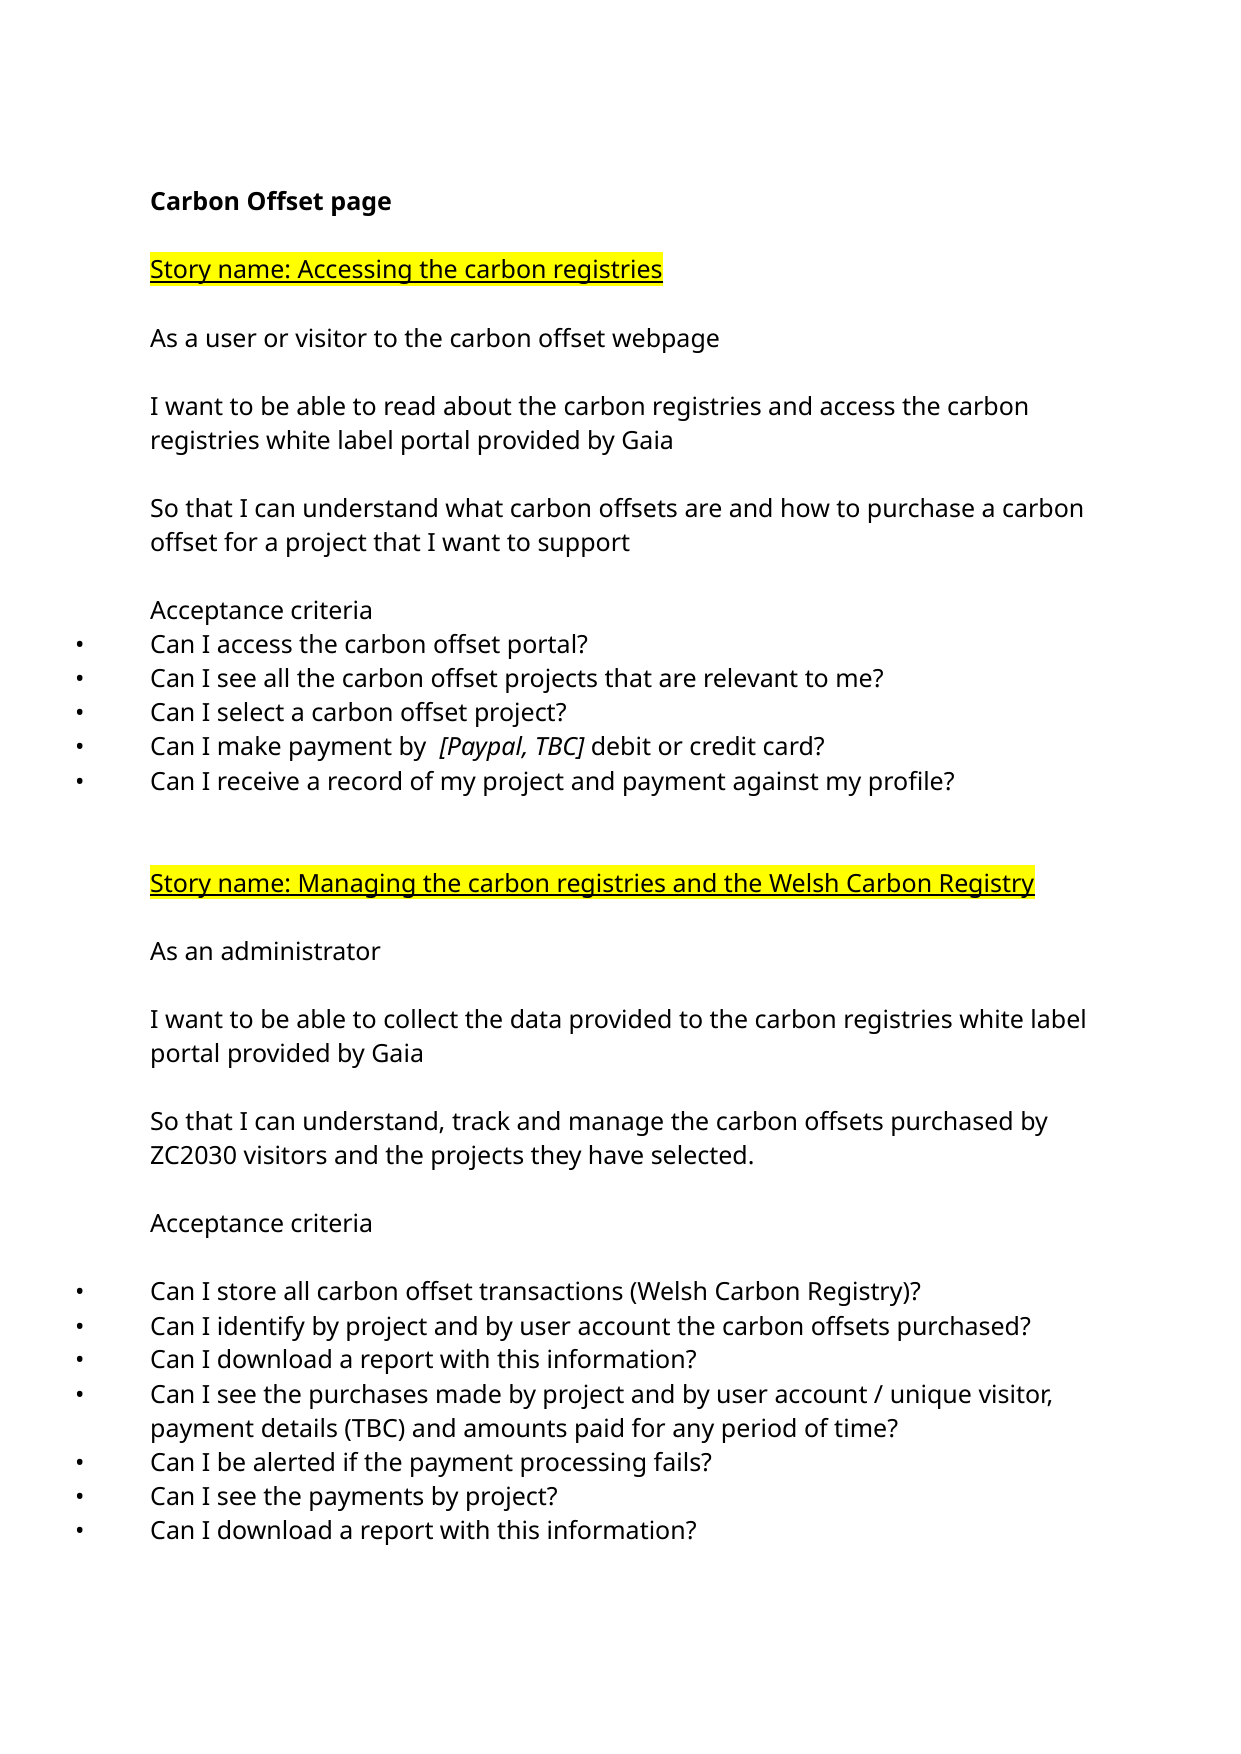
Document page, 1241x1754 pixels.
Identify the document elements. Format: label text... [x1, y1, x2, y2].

list Can I see all the carbon offset projects that are relevant to me? [75, 661, 1090, 695]
text I want to be able to collect the data provided to the carbon registries white label portal provided by Gaia [150, 1002, 1090, 1070]
list Can I access the carbon offset portal? [75, 627, 1090, 661]
list Can I identify by project and by user account the carbon offsets purchased? [75, 1308, 1090, 1342]
text Story name: Managing the carbon registries and the Welsh Carbon Registry [150, 865, 1090, 899]
list Can I see the purchases made by project and by user account / unique visitor, payment details (TBC) and amounts paid for any period of time? [75, 1376, 1090, 1444]
text I want to be able to read about the carbon registries and access the carbon registries white label portal provided by Gaia [150, 388, 1090, 457]
text Acceptance criteria [150, 593, 1090, 627]
list Can I receive a record of my project and payment against my profile? [75, 763, 1090, 797]
text As an administrator [150, 933, 1090, 967]
list Can I be alerted if the payment processing fails? [75, 1444, 1090, 1478]
text Carbon Offset page [150, 184, 1090, 218]
list Can I download a report with this information? [75, 1512, 1090, 1547]
text So that I can understand what carbon offsets are and how to purchase a carbon offset for a project that I want to support [150, 491, 1090, 559]
list Can I select a carbon offset project? [75, 695, 1090, 729]
text So that I can understand, track and manage the carbon offsets purchased by ZC2030 visitors and the projects they have selected. [150, 1104, 1090, 1172]
text Story name: Accessing the carbon registries [150, 252, 1090, 286]
list Can I download a report with this information? [75, 1342, 1090, 1376]
list Can I make payment by [Paypal, TBC] debit or credit card? [75, 729, 1090, 763]
text As a user or visitor to the carbon offset webpage [150, 320, 1090, 354]
text Acceptance criteria [150, 1206, 1090, 1240]
list Can I see the payments by project? [75, 1478, 1090, 1512]
list Can I store all carbon offset transactions (Welsh Carbon Registry)? [75, 1274, 1090, 1308]
